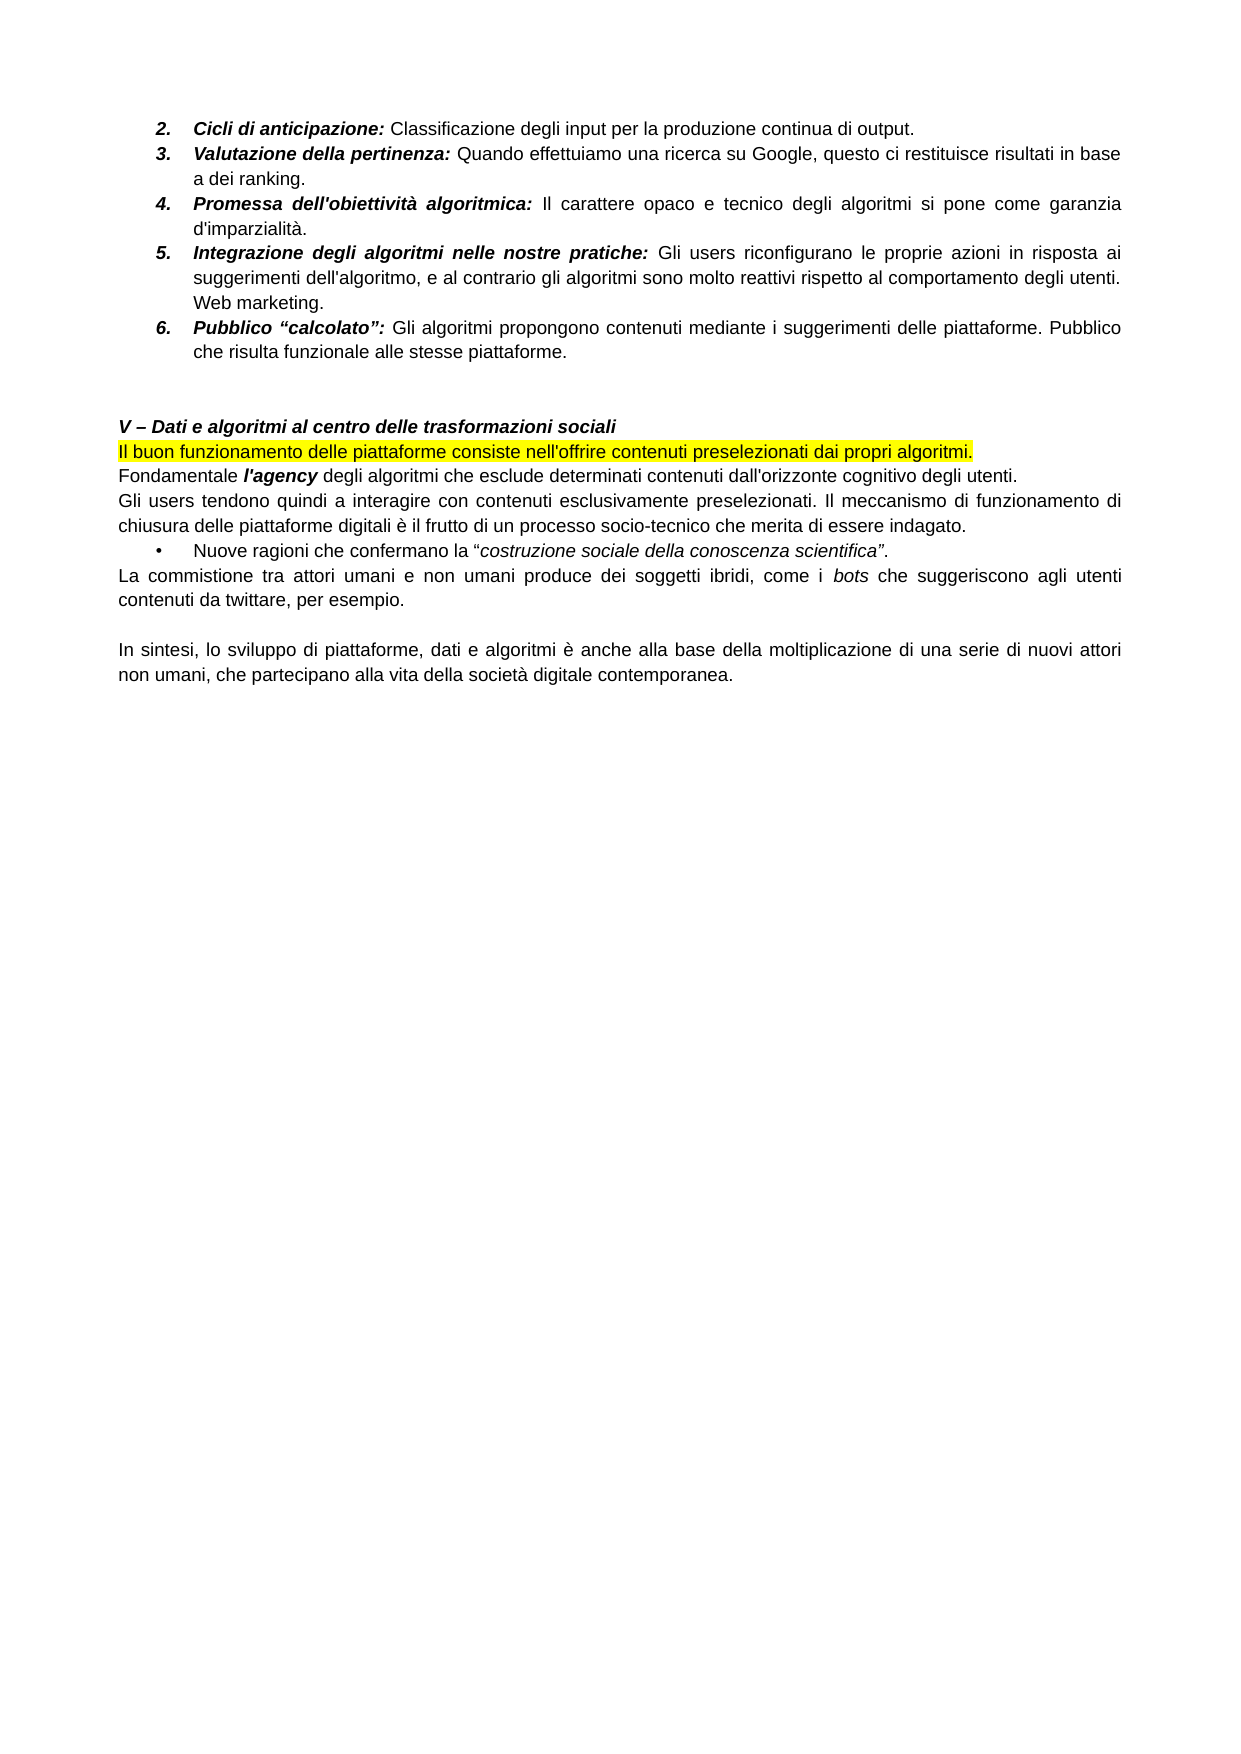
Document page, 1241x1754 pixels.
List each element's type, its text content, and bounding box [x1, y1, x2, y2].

text La commistione tra attori umani e non umani produce dei soggetti ibridi, come i bots che suggeriscono agli utenti contenuti da twittare, per esempio. [118, 564, 1122, 611]
list Valutazione della pertinenza: Quando effettuiamo una ricerca su Google, questo ci restituisce risultati in base a dei ranking. [156, 143, 1122, 189]
text Fondamentale l'agency degli algoritmi che esclude determinati contenuti dall'orizzonte cognitivo degli utenti. [118, 465, 1122, 487]
list Nuove ragioni che confermano la “costruzione sociale della conoscenza scientifica”. [156, 539, 1122, 561]
text Il buon funzionamento delle piattaforme consiste nell'offrire contenuti preselezionati dai propri algoritmi. [118, 440, 1122, 462]
text V – Dati e algoritmi al centro delle trasformazioni sociali [118, 416, 1122, 437]
list Integrazione degli algoritmi nelle nostre pratiche: Gli users riconfigurano le proprie azioni in risposta ai suggerimenti dell'algoritmo, e al contrario gli algoritmi sono molto reattivi rispetto al comportamento degli utenti. Web marketing. [156, 242, 1122, 313]
list Cicli di anticipazione: Classificazione degli input per la produzione continua di output. [156, 118, 1122, 140]
list Pubblico “calcolato”: Gli algoritmi propongono contenuti mediante i suggerimenti delle piattaforme. Pubblico che risulta funzionale alle stesse piattaforme. [156, 316, 1122, 363]
text Gli users tendono quindi a interagire con contenuti esclusivamente preselezionati. Il meccanismo di funzionamento di chiusura delle piattaforme digitali è il frutto di un processo socio-tecnico che merita di essere indagato. [118, 490, 1122, 536]
text In sintesi, lo sviluppo di piattaforme, dati e algoritmi è anche alla base della moltiplicazione di una serie di nuovi attori non umani, che partecipano alla vita della società digitale contemporanea. [118, 639, 1122, 685]
list Promessa dell'obiettività algoritmica: Il carattere opaco e tecnico degli algoritmi si pone come garanzia d'imparzialità. [156, 192, 1122, 239]
